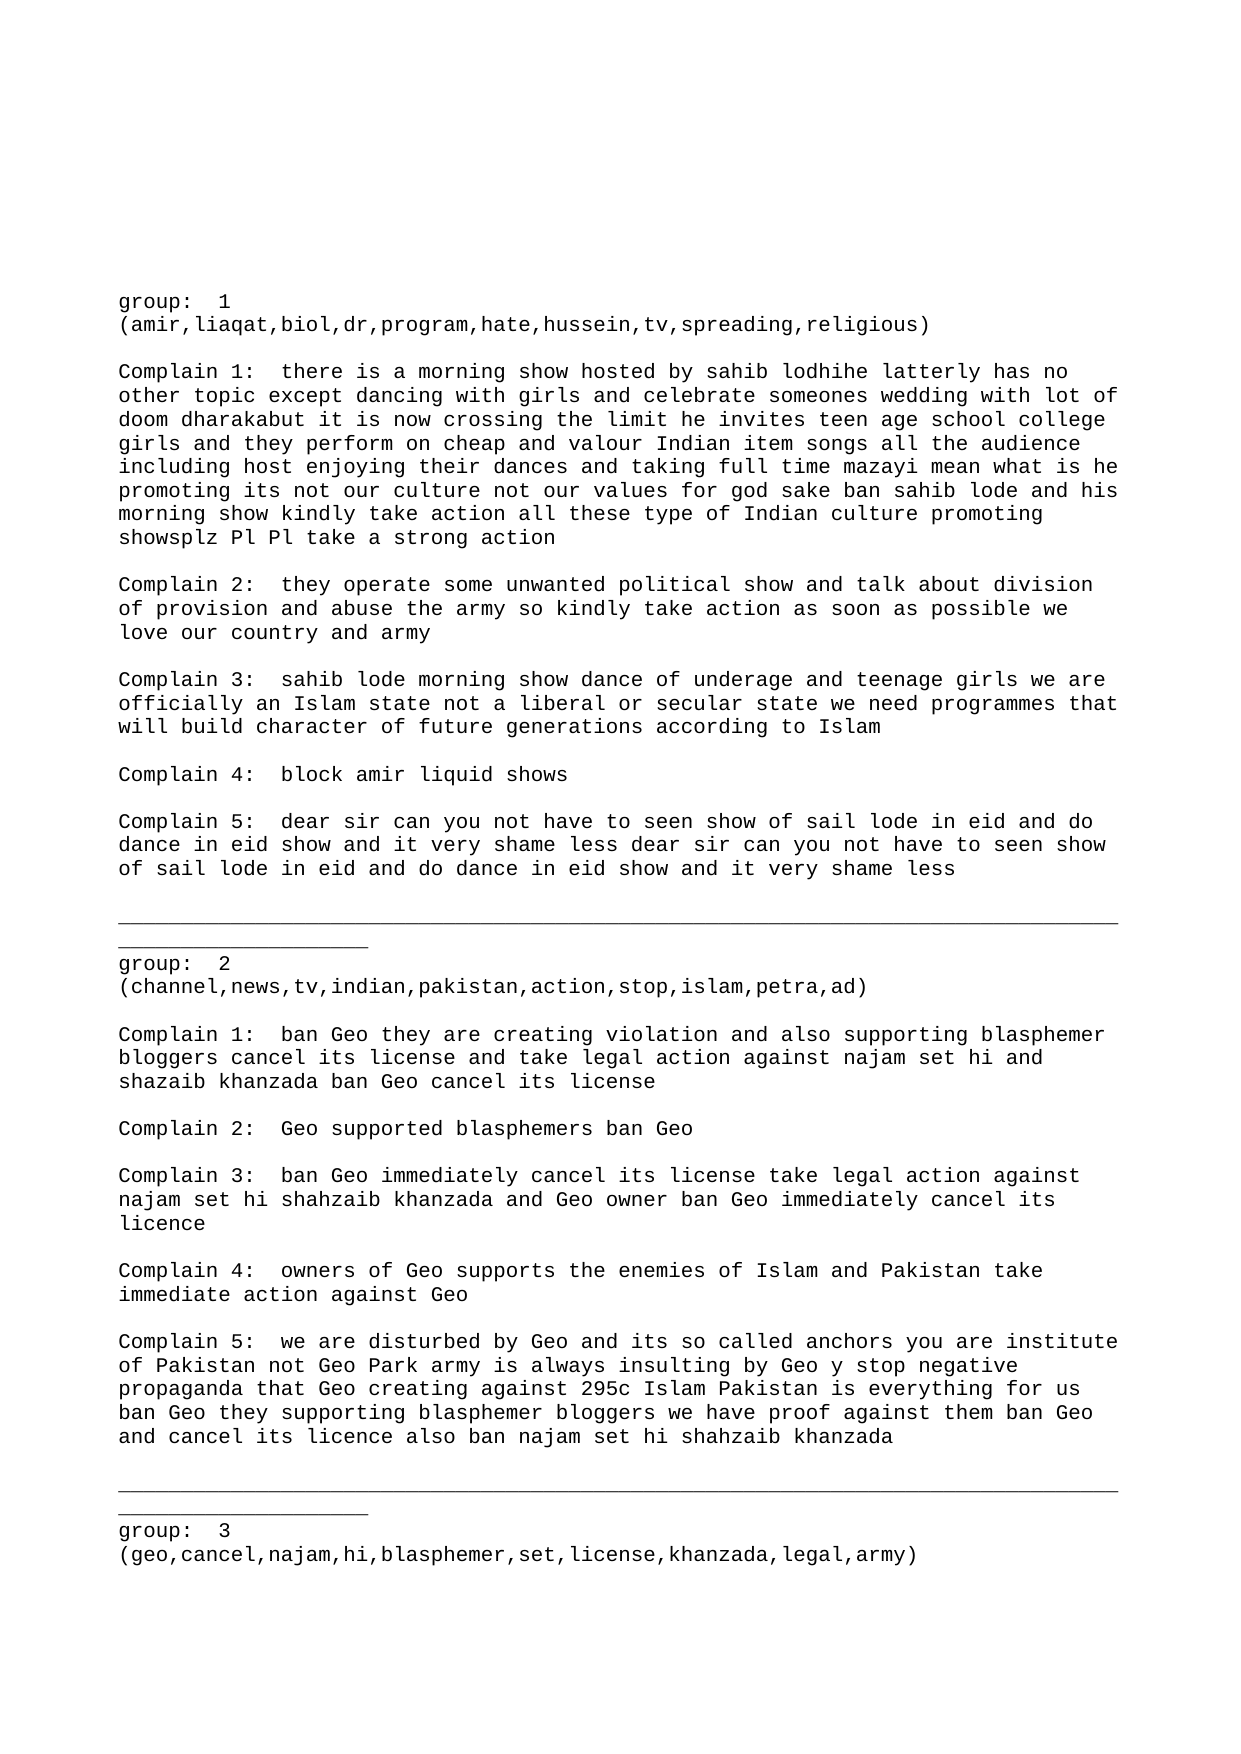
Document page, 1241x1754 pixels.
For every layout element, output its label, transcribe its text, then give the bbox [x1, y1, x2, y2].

text Complain 2: they operate some unwanted political show and talk about division of provision and abuse the army so kindly take action as soon as possible we love our country and army [118, 574, 1122, 645]
text group: 1 [118, 291, 1122, 314]
text (channel,news,tv,indian,pakistan,action,stop,islam,petra,ad) [118, 976, 1122, 1000]
text (amir,liaqat,biol,dr,program,hate,hussein,tv,spreading,religious) [118, 314, 1122, 338]
text Complain 3: ban Geo immediately cancel its license take legal action against najam set hi shahzaib khanzada and Geo owner ban Geo immediately cancel its licence [118, 1166, 1122, 1236]
text ____________________________________________________________________________________________________ [118, 905, 1122, 953]
text ____________________________________________________________________________________________________ [118, 1473, 1122, 1520]
text Complain 4: block amir liquid shows [118, 763, 1122, 787]
text Complain 3: sahib lode morning show dance of underage and teenage girls we are officially an Islam state not a liberal or secular state we need programmes that will build character of future generations according to Islam [118, 669, 1122, 740]
text group: 2 [118, 953, 1122, 976]
text Complain 1: ban Geo they are creating violation and also supporting blasphemer bloggers cancel its license and take legal action against najam set hi and shazaib khanzada ban Geo cancel its license [118, 1024, 1122, 1094]
text Complain 4: owners of Geo supports the enemies of Islam and Pakistan take immediate action against Geo [118, 1260, 1122, 1307]
text Complain 5: dear sir can you not have to seen show of sail lode in eid and do dance in eid show and it very shame less dear sir can you not have to seen show of sail lode in eid and do dance in eid show and it very shame less [118, 811, 1122, 882]
text Complain 2: Geo supported blasphemers ban Geo [118, 1118, 1122, 1142]
text Complain 5: we are disturbed by Geo and its so called anchors you are institute of Pakistan not Geo Park army is always insulting by Geo y stop negative propaganda that Geo creating against 295c Islam Pakistan is everything for us ban Geo they supporting blasphemer bloggers we have proof against them ban Geo and cancel its licence also ban najam set hi shahzaib khanzada [118, 1331, 1122, 1449]
text Complain 1: there is a morning show hosted by sahib lodhihe latterly has no other topic except dancing with girls and celebrate someones wedding with lot of doom dharakabut it is now crossing the limit he invites teen age school college girls and they perform on cheap and valour Indian item songs all the audience including host enjoying their dances and taking full time mazayi mean what is he promoting its not our culture not our values for god sake ban sahib lode and his morning show kindly take action all these type of Indian culture promoting showsplz Pl Pl take a strong action [118, 362, 1122, 551]
text (geo,cancel,najam,hi,blasphemer,set,license,khanzada,legal,army) [118, 1544, 1122, 1567]
text group: 3 [118, 1520, 1122, 1544]
